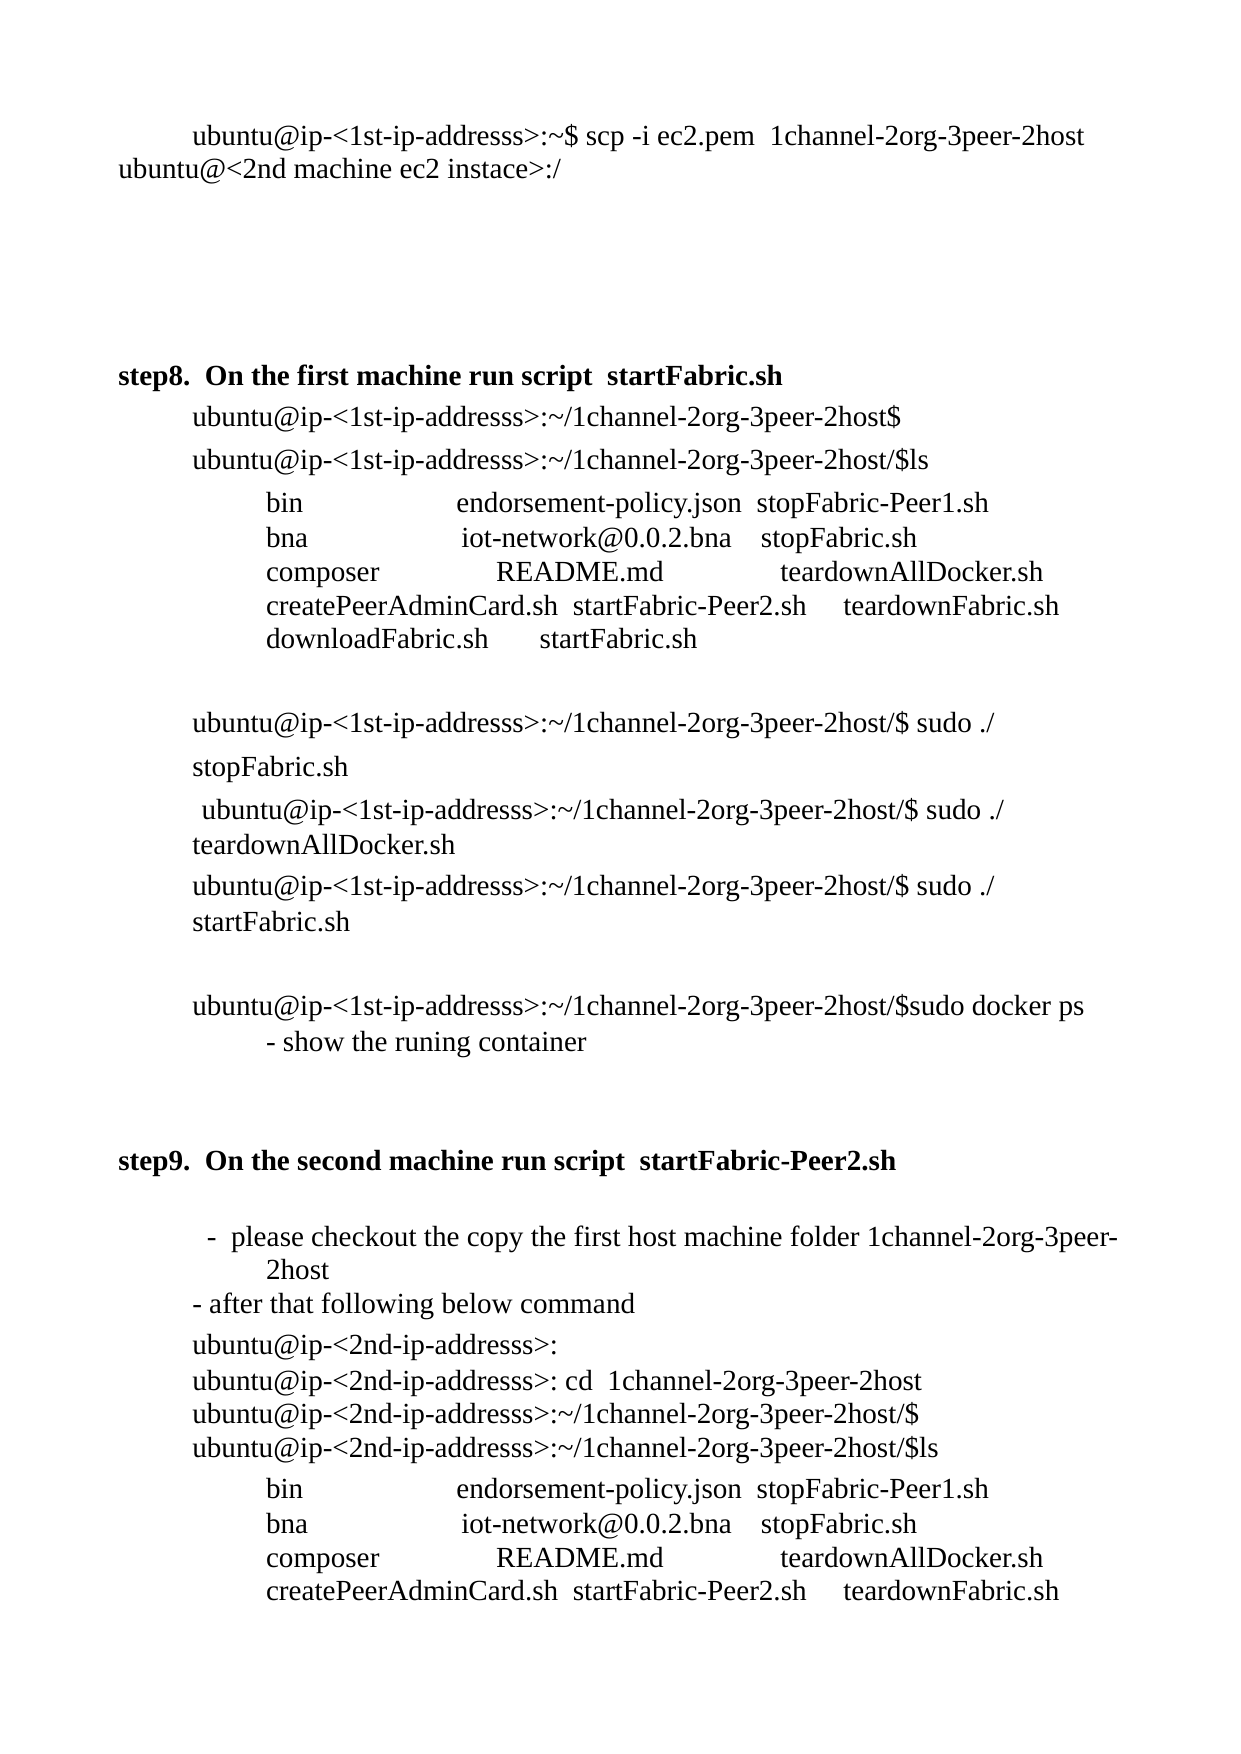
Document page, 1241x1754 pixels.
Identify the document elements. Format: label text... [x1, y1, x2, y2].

text createPeerAdminCard.sh startFabric-Peer2.sh teardownFabric.sh [118, 588, 1122, 621]
text ubuntu@ip-<1st-ip-addresss>:~/1channel-2org-3peer-2host/$ls [118, 434, 1122, 477]
text bna iot-network@0.0.2.bna stopFabric.sh [118, 521, 1122, 554]
text ubuntu@ip-<2nd-ip-addresss>:~/1channel-2org-3peer-2host/$ [118, 1396, 1122, 1430]
text ubuntu@ip-<2nd-ip-addresss>: cd 1channel-2org-3peer-2host [118, 1363, 1122, 1396]
text ubuntu@ip-<2nd-ip-addresss>: [118, 1319, 1122, 1363]
text downloadFabric.sh startFabric.sh [118, 621, 1122, 655]
text - please checkout the copy the first host machine folder 1channel-2org-3peer- 2host [118, 1219, 1122, 1286]
text step9. On the second machine run script startFabric-Peer2.sh [118, 1143, 1122, 1176]
text ubuntu@ip-<1st-ip-addresss>:~/1channel-2org-3peer-2host/$ sudo ./ teardownAllDocker.sh [118, 784, 1122, 861]
text ubuntu@ip-<1st-ip-addresss>:~/1channel-2org-3peer-2host/$ sudo ./ stopFabric.sh [118, 698, 1122, 784]
text composer README.md teardownAllDocker.sh [118, 1540, 1122, 1573]
text createPeerAdminCard.sh startFabric-Peer2.sh teardownFabric.sh [118, 1573, 1122, 1607]
text bna iot-network@0.0.2.bna stopFabric.sh [118, 1506, 1122, 1540]
text - show the runing container [118, 1024, 1122, 1057]
text step8. On the first machine run script startFabric.sh [118, 358, 1122, 391]
text bin endorsement-policy.json stopFabric-Peer1.sh [118, 477, 1122, 521]
text bin endorsement-policy.json stopFabric-Peer1.sh [118, 1463, 1122, 1506]
text - after that following below command [118, 1286, 1122, 1319]
text ubuntu@ip-<1st-ip-addresss>:~/1channel-2org-3peer-2host/$sudo docker ps [118, 981, 1122, 1024]
text ubuntu@ip-<1st-ip-addresss>:~/1channel-2org-3peer-2host$ [118, 391, 1122, 434]
text ubuntu@ip-<2nd-ip-addresss>:~/1channel-2org-3peer-2host/$ls [118, 1430, 1122, 1463]
text ubuntu@ip-<1st-ip-addresss>:~$ scp -i ec2.pem 1channel-2org-3peer-2host ubuntu@<2nd machine ec2 instace>:/ [118, 118, 1122, 185]
text ubuntu@ip-<1st-ip-addresss>:~/1channel-2org-3peer-2host/$ sudo ./ startFabric.sh [118, 861, 1122, 937]
text composer README.md teardownAllDocker.sh [118, 554, 1122, 588]
